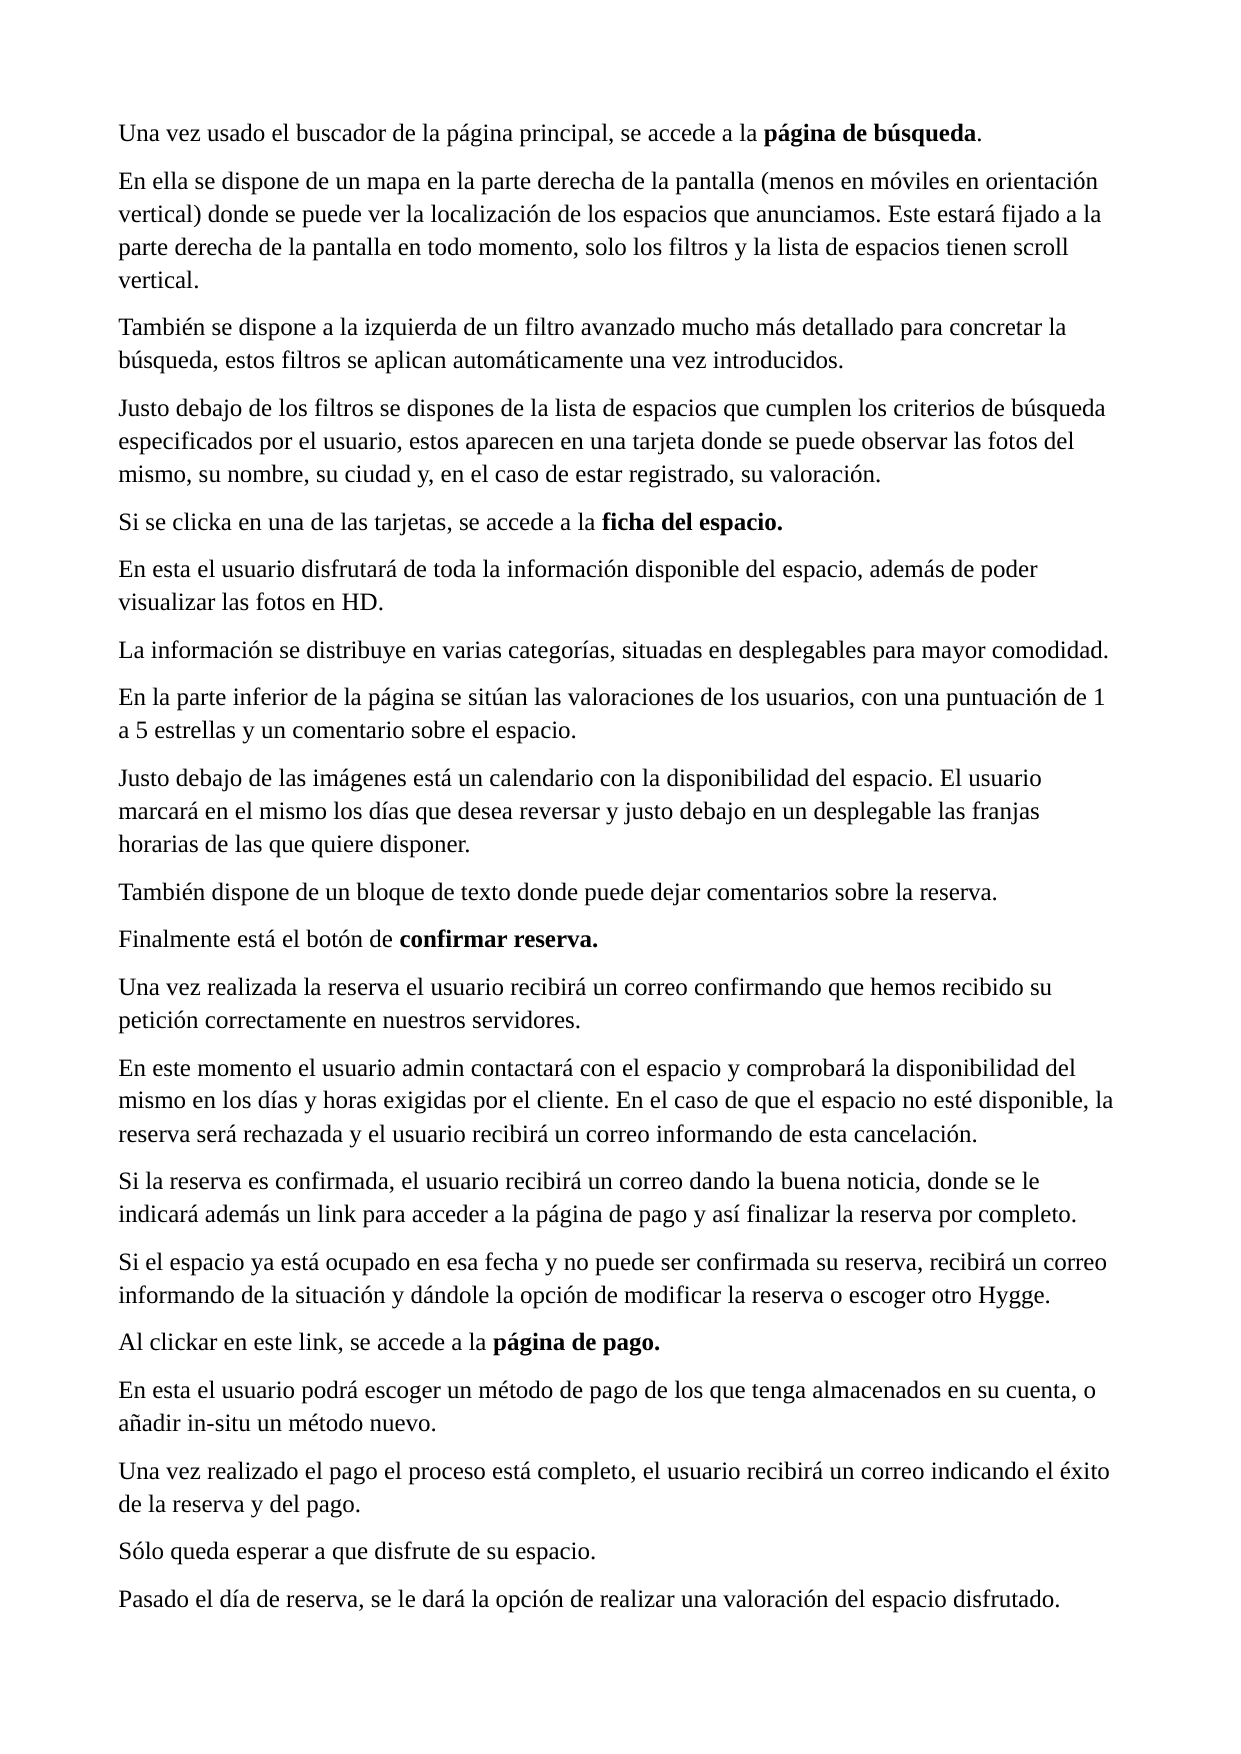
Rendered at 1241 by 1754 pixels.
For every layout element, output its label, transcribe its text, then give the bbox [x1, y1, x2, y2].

text En ella se dispone de un mapa en la parte derecha de la pantalla (menos en móviles en orientación vertical) donde se puede ver la localización de los espacios que anunciamos. Este estará fijado a la parte derecha de la pantalla en todo momento, solo los filtros y la lista de espacios tienen scroll vertical. [118, 166, 1122, 293]
text En esta el usuario disfrutará de toda la información disponible del espacio, además de poder visualizar las fotos en HD. [118, 554, 1122, 616]
text En la parte inferior de la página se sitúan las valoraciones de los usuarios, con una puntuación de 1 a 5 estrellas y un comentario sobre el espacio. [118, 682, 1122, 744]
text Sólo queda esperar a que disfrute de su espacio. [118, 1536, 1122, 1565]
text En este momento el usuario admin contactará con el espacio y comprobará la disponibilidad del mismo en los días y horas exigidas por el cliente. En el caso de que el espacio no esté disponible, la reserva será rechazada y el usuario recibirá un correo informando de esta cancelación. [118, 1053, 1122, 1147]
text En esta el usuario podrá escoger un método de pago de los que tenga almacenados en su cuenta, o añadir in-situ un método nuevo. [118, 1375, 1122, 1437]
text Al clickar en este link, se accede a la página de pago. [118, 1327, 1122, 1356]
text También se dispone a la izquierda de un filtro avanzado mucho más detallado para concretar la búsqueda, estos filtros se aplican automáticamente una vez introducidos. [118, 312, 1122, 374]
text Finalmente está el botón de confirmar reserva. [118, 924, 1122, 953]
text Una vez realizada la reserva el usuario recibirá un correo confirmando que hemos recibido su petición correctamente en nuestros servidores. [118, 972, 1122, 1034]
text Si la reserva es confirmada, el usuario recibirá un correo dando la buena noticia, donde se le indicará además un link para acceder a la página de pago y así finalizar la reserva por completo. [118, 1166, 1122, 1228]
text Justo debajo de los filtros se dispones de la lista de espacios que cumplen los criterios de búsqueda especificados por el usuario, estos aparecen en una tarjeta donde se puede observar las fotos del mismo, su nombre, su ciudad y, en el caso de estar registrado, su valoración. [118, 393, 1122, 488]
text La información se distribuye en varias categorías, situadas en desplegables para mayor comodidad. [118, 635, 1122, 664]
text Justo debajo de las imágenes está un calendario con la disponibilidad del espacio. El usuario marcará en el mismo los días que desea reversar y justo debajo en un desplegable las franjas horarias de las que quiere disponer. [118, 763, 1122, 858]
text Pasado el día de reserva, se le dará la opción de realizar una valoración del espacio disfrutado. [118, 1584, 1122, 1613]
text Si se clicka en una de las tarjetas, se accede a la ficha del espacio. [118, 507, 1122, 535]
text Una vez usado el buscador de la página principal, se accede a la página de búsqueda. [118, 118, 1122, 147]
text Si el espacio ya está ocupado en esa fecha y no puede ser confirmada su reserva, recibirá un correo informando de la situación y dándole la opción de modificar la reserva o escoger otro Hygge. [118, 1247, 1122, 1309]
text Una vez realizado el pago el proceso está completo, el usuario recibirá un correo indicando el éxito de la reserva y del pago. [118, 1456, 1122, 1517]
text También dispone de un bloque de texto donde puede dejar comentarios sobre la reserva. [118, 877, 1122, 906]
